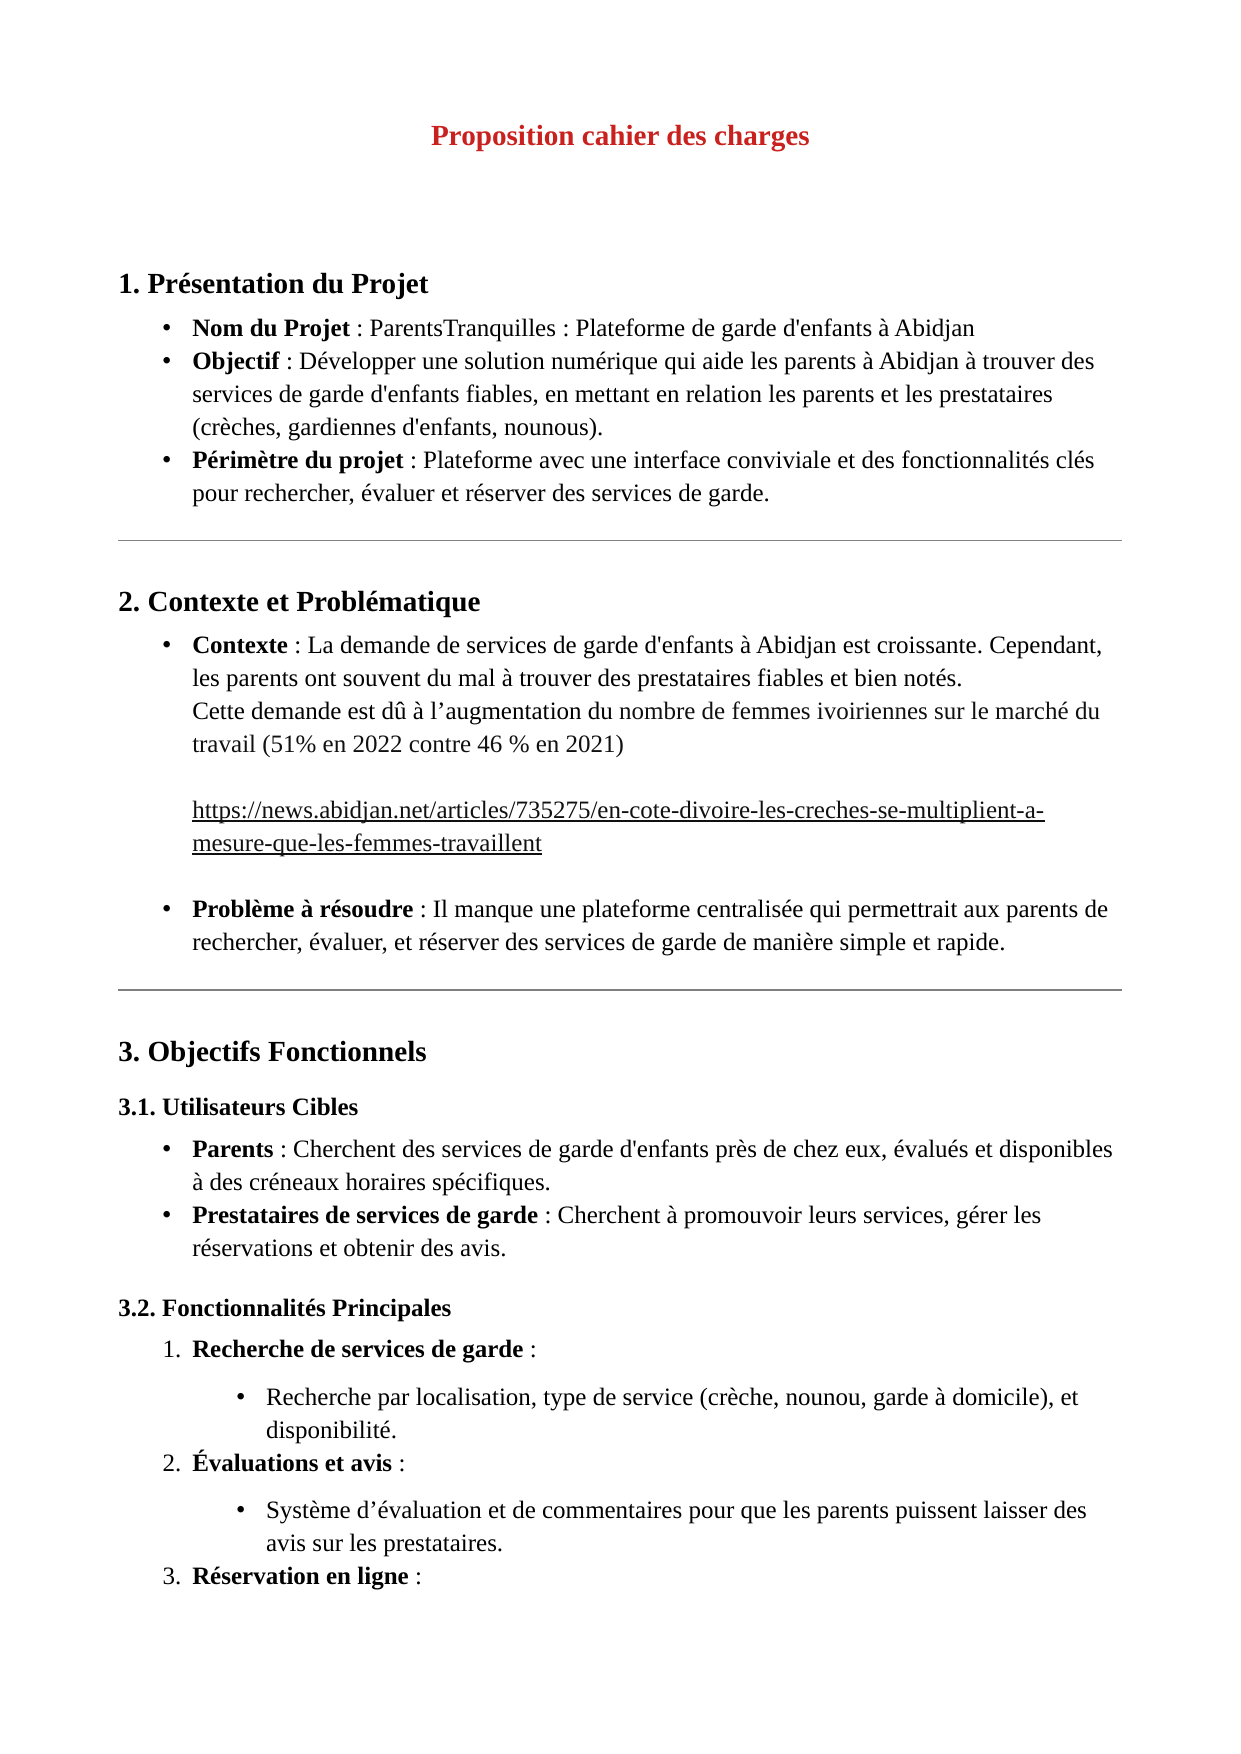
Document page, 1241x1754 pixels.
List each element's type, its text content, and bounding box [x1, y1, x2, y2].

list Réservation en ligne : [162, 1561, 1122, 1590]
list Nom du Projet : ParentsTranquilles : Plateforme de garde d'enfants à Abidjan [162, 313, 1122, 341]
list Parents : Cherchent des services de garde d'enfants près de chez eux, évalués et disponibles à des créneaux horaires spécifiques. [162, 1134, 1122, 1196]
list Recherche par localisation, type de service (crèche, nounou, garde à domicile), et disponibilité. [236, 1382, 1122, 1443]
list Contexte : La demande de services de garde d'enfants à Abidjan est croissante. Cependant, les parents ont souvent du mal à trouver des prestataires fiables et bien notés. Cette demande est dû à l’augmentation du nombre de femmes ivoiriennes sur le marché du travail (51% en 2022 contre 46 % en 2021) [162, 630, 1122, 758]
text Proposition cahier des charges [118, 118, 1122, 152]
list Objectif : Développer une solution numérique qui aide les parents à Abidjan à trouver des services de garde d'enfants fiables, en mettant en relation les parents et les prestataires (crèches, gardiennes d'enfants, nounous). [162, 346, 1122, 441]
subtitle 3.1. Utilisateurs Cibles [118, 1092, 1122, 1121]
subtitle 2. Contexte et Problématique [118, 584, 1122, 618]
subtitle 3. Objectifs Fonctionnels [118, 1034, 1122, 1067]
list Périmètre du projet : Plateforme avec une interface conviviale et des fonctionnalités clés pour rechercher, évaluer et réserver des services de garde. [162, 445, 1122, 507]
list Recherche de services de garde : [162, 1334, 1122, 1363]
list Évaluations et avis : [162, 1448, 1122, 1477]
list Problème à résoudre : Il manque une plateforme centralisée qui permettrait aux parents de rechercher, évaluer, et réserver des services de garde de manière simple et rapide. [162, 894, 1122, 956]
list Prestataires de services de garde : Cherchent à promouvoir leurs services, gérer les réservations et obtenir des avis. [162, 1200, 1122, 1262]
list https://news.abidjan.net/articles/735275/en-cote-divoire-les-creches-se-multiplient-a-mesure-que-les-femmes-travaillent [162, 795, 1122, 857]
list Système d’évaluation et de commentaires pour que les parents puissent laisser des avis sur les prestataires. [236, 1495, 1122, 1557]
subtitle 1. Présentation du Projet [118, 267, 1122, 300]
subtitle 3.2. Fonctionnalités Principales [118, 1293, 1122, 1322]
